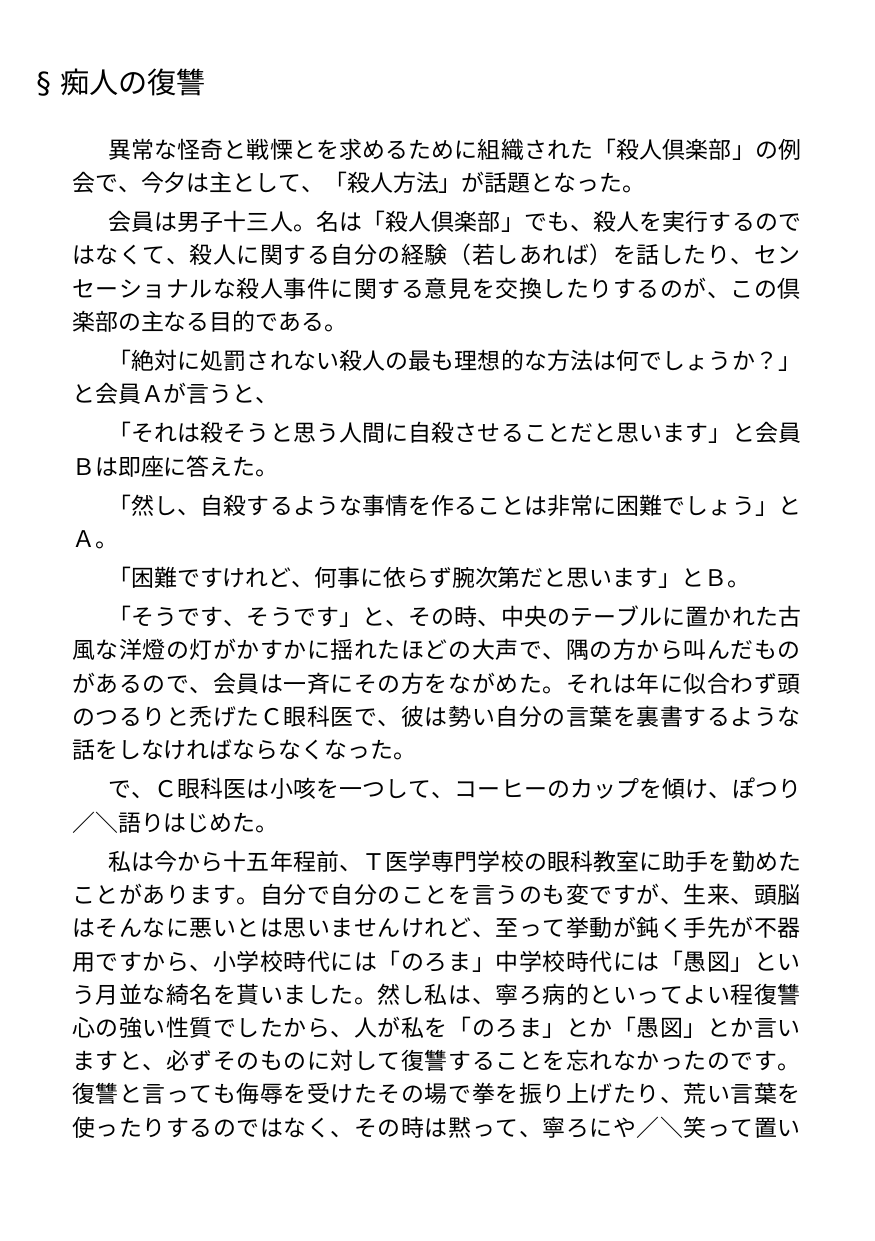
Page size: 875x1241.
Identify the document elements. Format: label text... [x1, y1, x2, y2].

subtitle § 痴人の復讐 [36, 60, 838, 102]
text 会員は男子十三人。名は「殺人倶楽部」でも、殺人を実行するのではなくて、殺人に関する自分の経験（若しあれば）を話したり、センセーショナルな殺人事件に関する意見を交換したりするのが、この倶楽部の主なる目的である。 [72, 204, 802, 337]
text 私は今から十五年程前、Ｔ医学専門学校の眼科教室に助手を勤めたことがあります。自分で自分のことを言うのも変ですが、生来、頭脳はそんなに悪いとは思いませんけれど、至って挙動が鈍く手先が不器用ですから、小学校時代には「のろま」中学校時代には「愚図」という月並な綺名を貰いました。然し私は、寧ろ病的といってよい程復讐心の強い性質でしたから、人が私を「のろま」とか「愚図」とか言いますと、必ずそのものに対して復讐することを忘れなかったのです。復讐と言っても侮辱を受けたその場で拳を振り上げたり、荒い言葉を使ったりするのではなく、その時は黙って、寧ろにや／＼笑って置い [72, 844, 802, 1143]
text 「絶対に処罰されない殺人の最も理想的な方法は何でしょうか？」と会員Ａが言うと、 [72, 343, 802, 409]
text 「それは殺そうと思う人間に自殺させることだと思います」と会員Ｂは即座に答えた。 [72, 415, 802, 482]
text 「そうです、そうです」と、その時、中央のテーブルに置かれた古風な洋燈の灯がかすかに揺れたほどの大声で、隅の方から叫んだものがあるので、会員は一斉にその方をながめた。それは年に似合わず頭のつるりと禿げたＣ眼科医で、彼は勢い自分の言葉を裏書するような話をしなければならなくなった。 [72, 599, 802, 765]
text 異常な怪奇と戦慄とを求めるために組織された「殺人倶楽部」の例会で、今夕は主として、「殺人方法」が話題となった。 [72, 132, 802, 198]
text 「然し、自殺するような事情を作ることは非常に困難でしょう」とＡ。 [72, 488, 802, 554]
text 「困難ですけれど、何事に依らず腕次第だと思います」とＢ。 [72, 560, 802, 593]
text で、Ｃ眼科医は小咳を一つして、コーヒーのカップを傾け、ぽつり／＼語りはじめた。 [72, 771, 802, 838]
